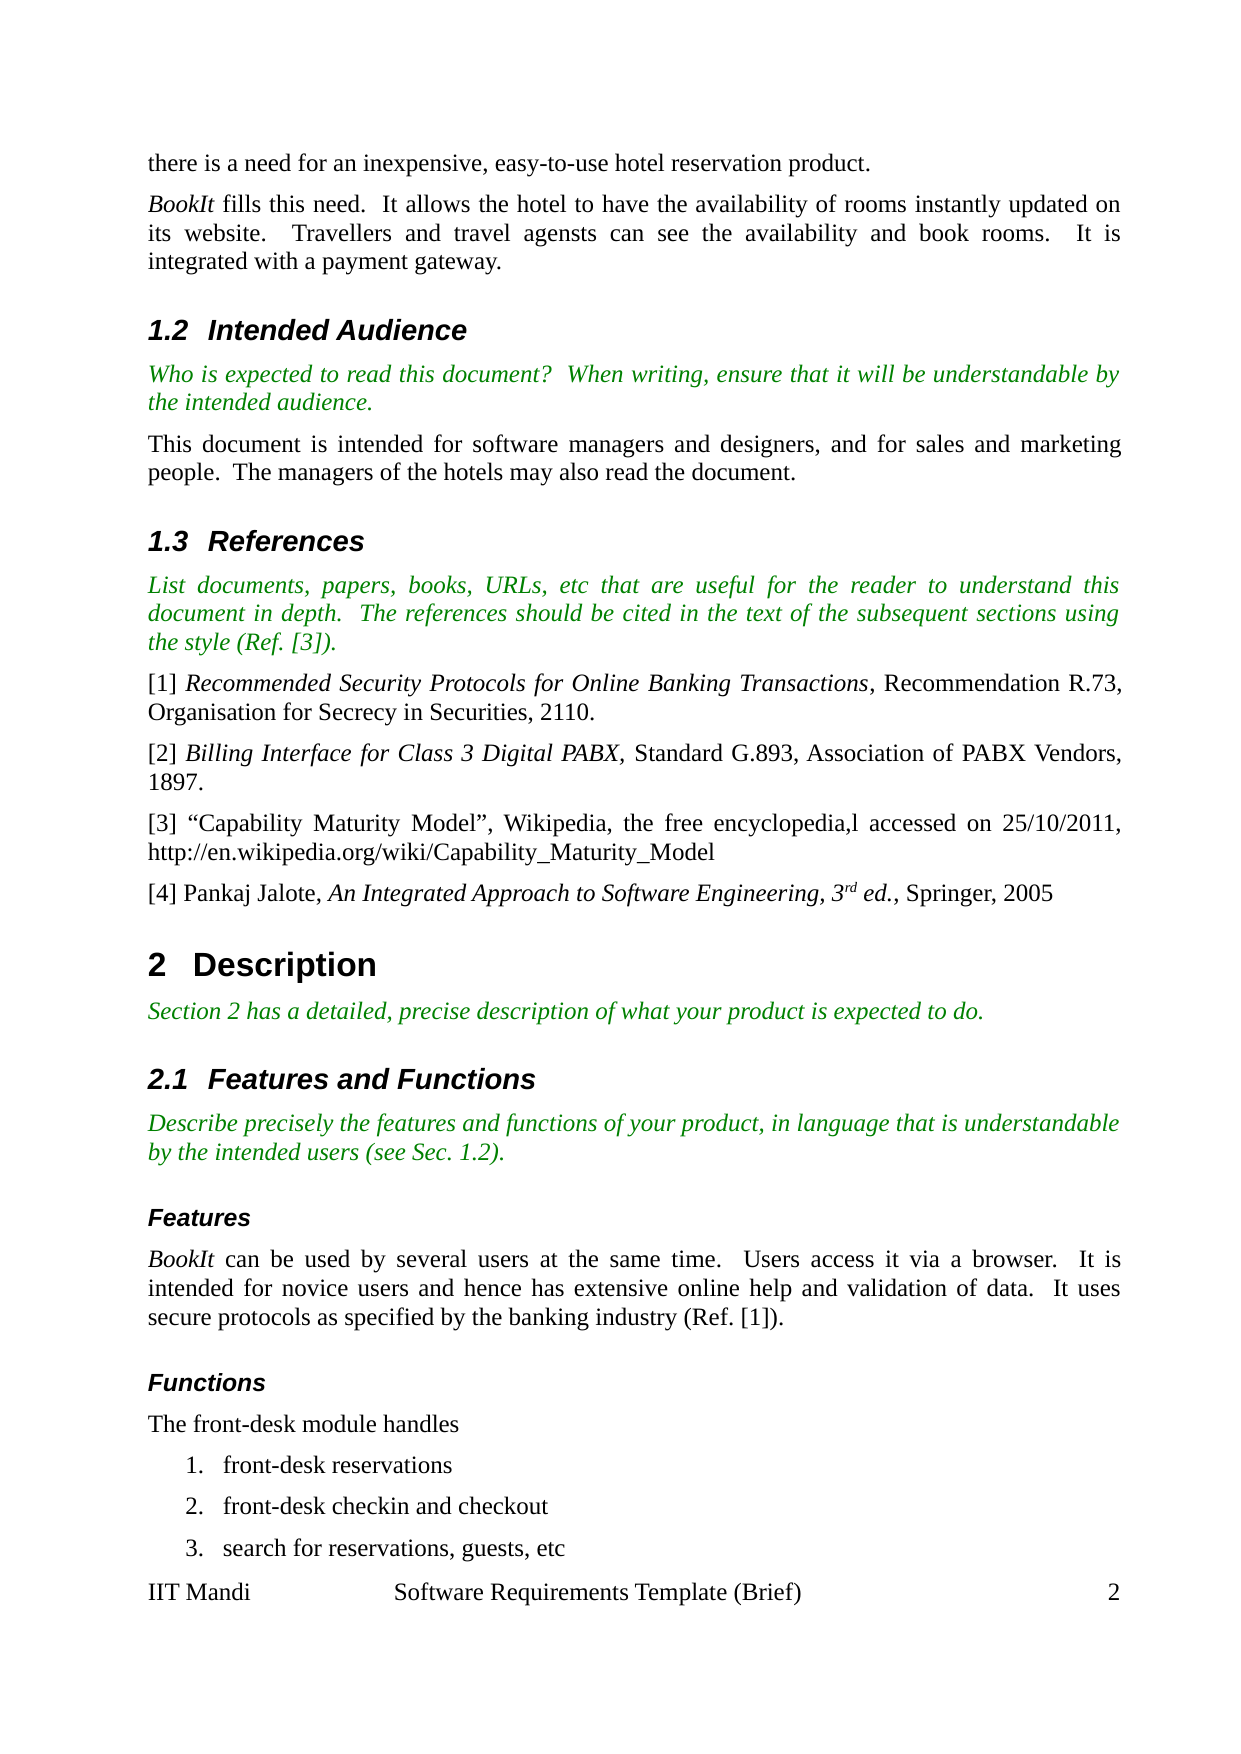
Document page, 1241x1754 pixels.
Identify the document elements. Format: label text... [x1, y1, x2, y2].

text there is a need for an inexpensive, easy-to-use hotel reservation product. [148, 148, 1123, 176]
list front-desk reservations [185, 1450, 1123, 1479]
text This document is intended for software managers and designers, and for sales and marketing people. The managers of the hotels may also read the document. [148, 429, 1123, 486]
list search for reservations, guests, etc [185, 1533, 1123, 1561]
subtitle Features [148, 1203, 1123, 1232]
subtitle Functions [148, 1368, 1123, 1396]
text List documents, papers, books, URLs, etc that are useful for the reader to understand this document in depth. The references should be cited in the text of the subsequent sections using the style (Ref. [3]). [148, 570, 1123, 656]
subtitle Features and Functions [148, 1062, 1123, 1096]
text [2] Billing Interface for Class 3 Digital PABX, Standard G.893, Association of PABX Vendors, 1897. [148, 738, 1123, 796]
subtitle Intended Audience [148, 313, 1123, 346]
list front-desk checkin and checkout [185, 1491, 1123, 1520]
subtitle Description [148, 945, 1123, 983]
text Who is expected to read this document? When writing, ensure that it will be understandable by the intended audience. [148, 359, 1123, 416]
text [3] “Capability Maturity Model”, Wikipedia, the free encyclopedia,l accessed on 25/10/2011, http://en.wikipedia.org/wiki/Capability_Maturity_Model [148, 808, 1123, 866]
text BookIt fills this need. It allows the hotel to have the availability of rooms instantly updated on its website. Travellers and travel agensts can see the availability and book rooms. It is integrated with a payment gateway. [148, 189, 1123, 275]
text [4] Pankaj Jalote, An Integrated Approach to Software Engineering, 3rd ed., Springer, 2005 [148, 878, 1123, 907]
text [1] Recommended Security Protocols for Online Banking Transactions, Recommendation R.73, Organisation for Secrecy in Securities, 2110. [148, 668, 1123, 726]
text Section 2 has a detailed, precise description of what your product is expected to do. [148, 996, 1123, 1024]
text Describe precisely the features and functions of your product, in language that is understandable by the intended users (see Sec. 1.2). [148, 1108, 1123, 1166]
text The front-desk module handles [148, 1409, 1123, 1438]
subtitle References [148, 524, 1123, 557]
text BookIt can be used by several users at the same time. Users access it via a browser. It is intended for novice users and hence has extensive online help and validation of data. It uses secure protocols as specified by the banking industry (Ref. [1]). [148, 1244, 1123, 1330]
